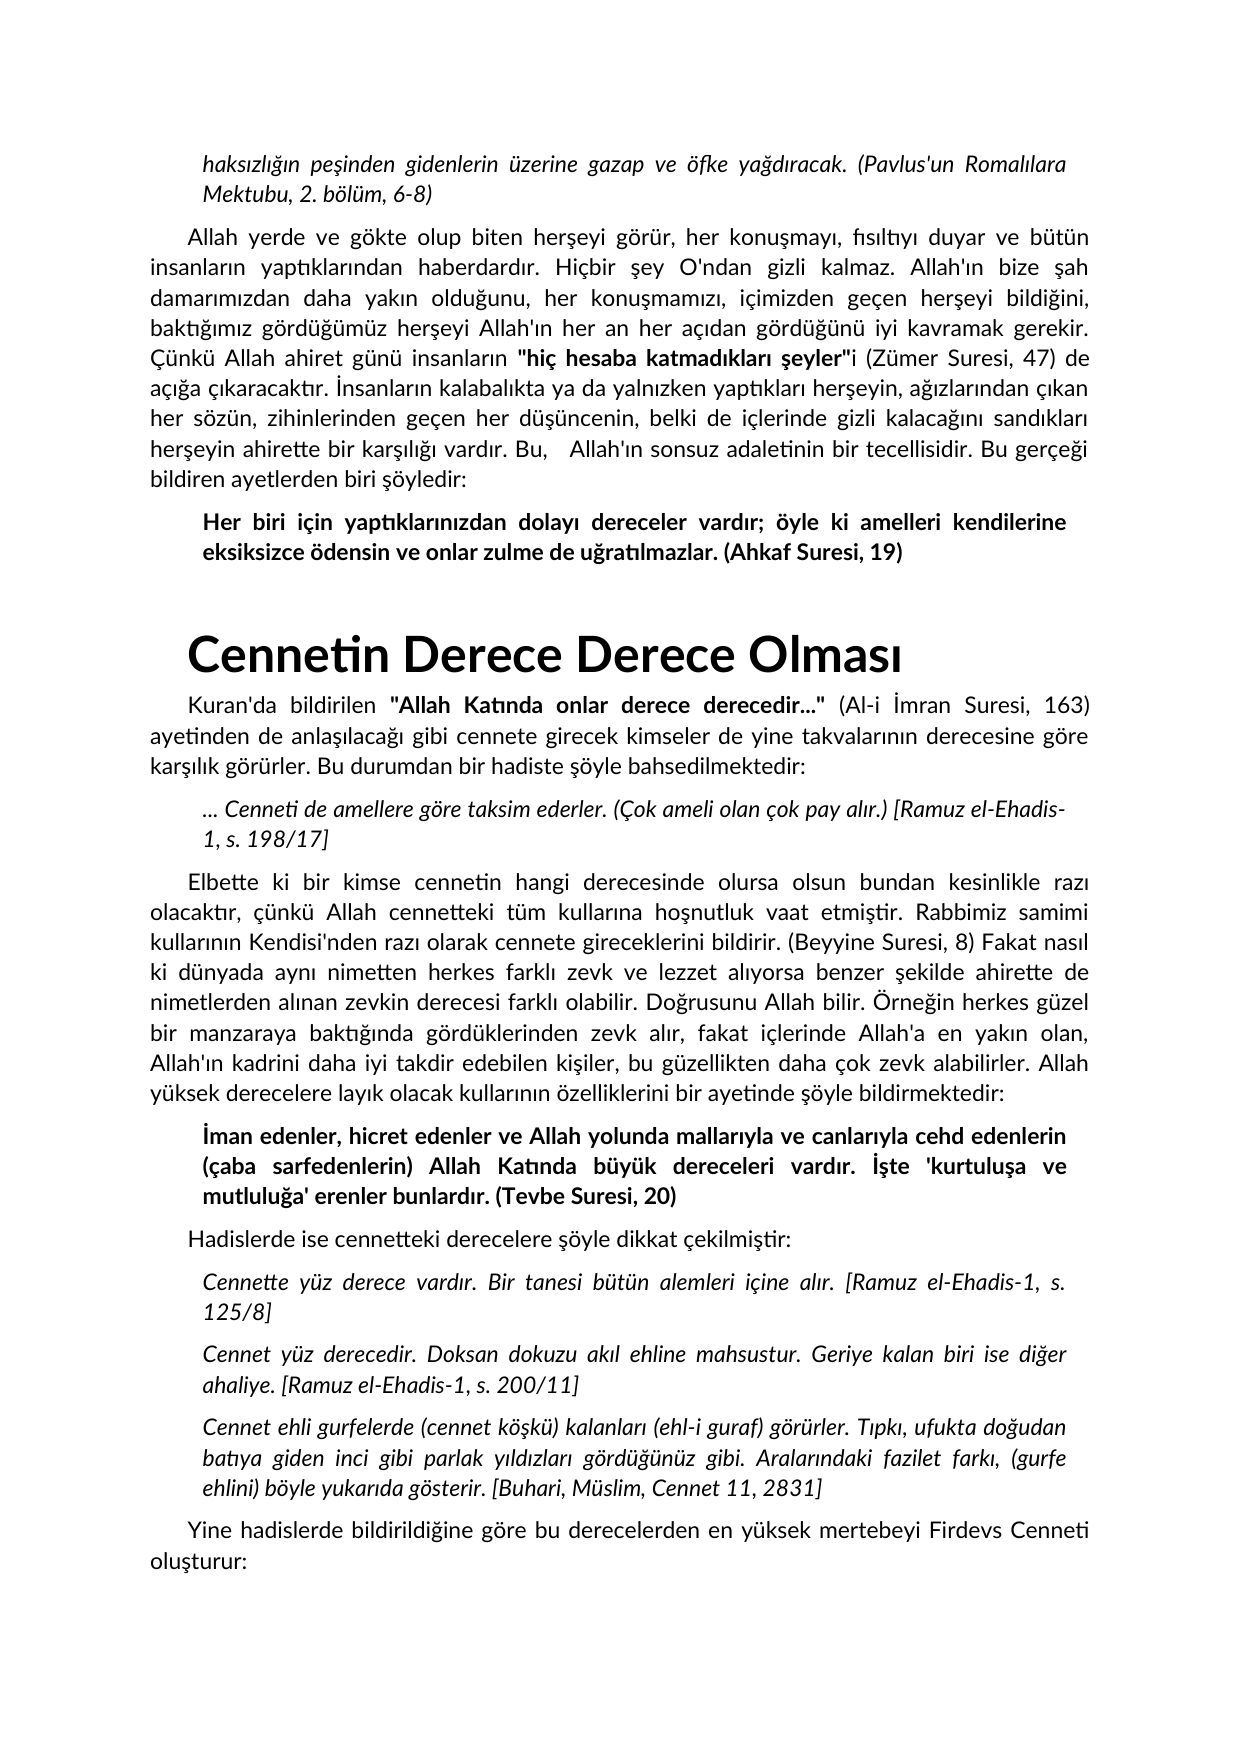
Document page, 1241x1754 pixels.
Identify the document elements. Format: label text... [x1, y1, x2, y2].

text Allah yerde ve gökte olup biten herşeyi görür, her konuşmayı, fısıltıyı duyar ve bütün insanların yaptıklarından haberdardır. Hiçbir şey O'ndan gizli kalmaz. Allah'ın bize şah damarımızdan daha yakın olduğunu, her konuşmamızı, içimizden geçen herşeyi bildiğini, baktığımız gördüğümüz herşeyi Allah'ın her an her açıdan gördüğünü iyi kavramak gerekir. Çünkü Allah ahiret günü insanların "hiç hesaba katmadıkları şeyler"i (Zümer Suresi, 47) de açığa çıkaracaktır. İnsanların kalabalıkta ya da yalnızken yaptıkları herşeyin, ağızlarından çıkan her sözün, zihinlerinden geçen her düşüncenin, belki de içlerinde gizli kalacağını sandıkları herşeyin ahirette bir karşılığı vardır. Bu, Allah'ın sonsuz adaletinin bir tecellisidir. Bu gerçeği bildiren ayetlerden biri şöyledir: [150, 223, 1090, 492]
text Kuran'da bildirilen "Allah Katında onlar derece derecedir..." (Al-i İmran Suresi, 163) ayetinden de anlaşılacağı gibi cennete girecek kimseler de yine takvalarının derecesine göre karşılık görürler. Bu durumdan bir hadiste şöyle bahsedilmektedir: [150, 691, 1090, 779]
text Hadislerde ise cennetteki derecelere şöyle dikkat çekilmiştir: [150, 1224, 1090, 1252]
text Yine hadislerde bildirildiğine göre bu derecelerden en yüksek mertebeyi Firdevs Cenneti oluşturur: [150, 1516, 1090, 1574]
text haksızlığın peşinden gidenlerin üzerine gazap ve öfke yağdıracak. (Pavlus'un Romalılara Mektubu, 2. bölüm, 6-8) [202, 150, 1068, 208]
text Cennette yüz derece vardır. Bir tanesi bütün alemleri içine alır. [Ramuz el-Ehadis-1, s. 125/8] [202, 1267, 1068, 1325]
text Elbette ki bir kimse cennetin hangi derecesinde olursa olsun bundan kesinlikle razı olacaktır, çünkü Allah cennetteki tüm kullarına hoşnutluk vaat etmiştir. Rabbimiz samimi kullarının Kendisi'nden razı olarak cennete gireceklerini bildirir. (Beyyine Suresi, 8) Fakat nasıl ki dünyada aynı nimetten herkes farklı zevk ve lezzet alıyorsa benzer şekilde ahirette de nimetlerden alınan zevkin derecesi farklı olabilir. Doğrusunu Allah bilir. Örneğin herkes güzel bir manzaraya baktığında gördüklerinden zevk alır, fakat içlerinde Allah'a en yakın olan, Allah'ın kadrini daha iyi takdir edebilen kişiler, bu güzellikten daha çok zevk alabilirler. Allah yüksek derecelere layık olacak kullarının özelliklerini bir ayetinde şöyle bildirmektedir: [150, 867, 1090, 1106]
text Cennet yüz derecedir. Doksan dokuzu akıl ehline mahsustur. Geriye kalan biri ise diğer ahaliye. [Ramuz el-Ehadis-1, s. 200/11] [202, 1340, 1068, 1398]
text ... Cenneti de amellere göre taksim ederler. (Çok ameli olan çok pay alır.) [Ramuz el-Ehadis-1, s. 198/17] [202, 794, 1068, 852]
text Cennet ehli gurfelerde (cennet köşkü) kalanları (ehl-i guraf) görürler. Tıpkı, ufukta doğudan batıya giden inci gibi parlak yıldızları gördüğünüz gibi. Aralarındaki fazilet farkı, (gurfe ehlini) böyle yukarıda gösterir. [Buhari, Müslim, Cennet 11, 2831] [202, 1413, 1068, 1501]
text İman edenler, hicret edenler ve Allah yolunda mallarıyla ve canlarıyla cehd edenlerin (çaba sarfedenlerin) Allah Katında büyük dereceleri vardır. İşte 'kurtuluşa ve mutluluğa' erenler bunlardır. (Tevbe Suresi, 20) [202, 1121, 1068, 1209]
text Her biri için yaptıklarınızdan dolayı dereceler vardır; öyle ki amelleri kendilerine eksiksizce ödensin ve onlar zulme de uğratılmazlar. (Ahkaf Suresi, 19) [202, 507, 1068, 565]
subtitle Cennetin Derece Derece Olması [187, 623, 1090, 683]
